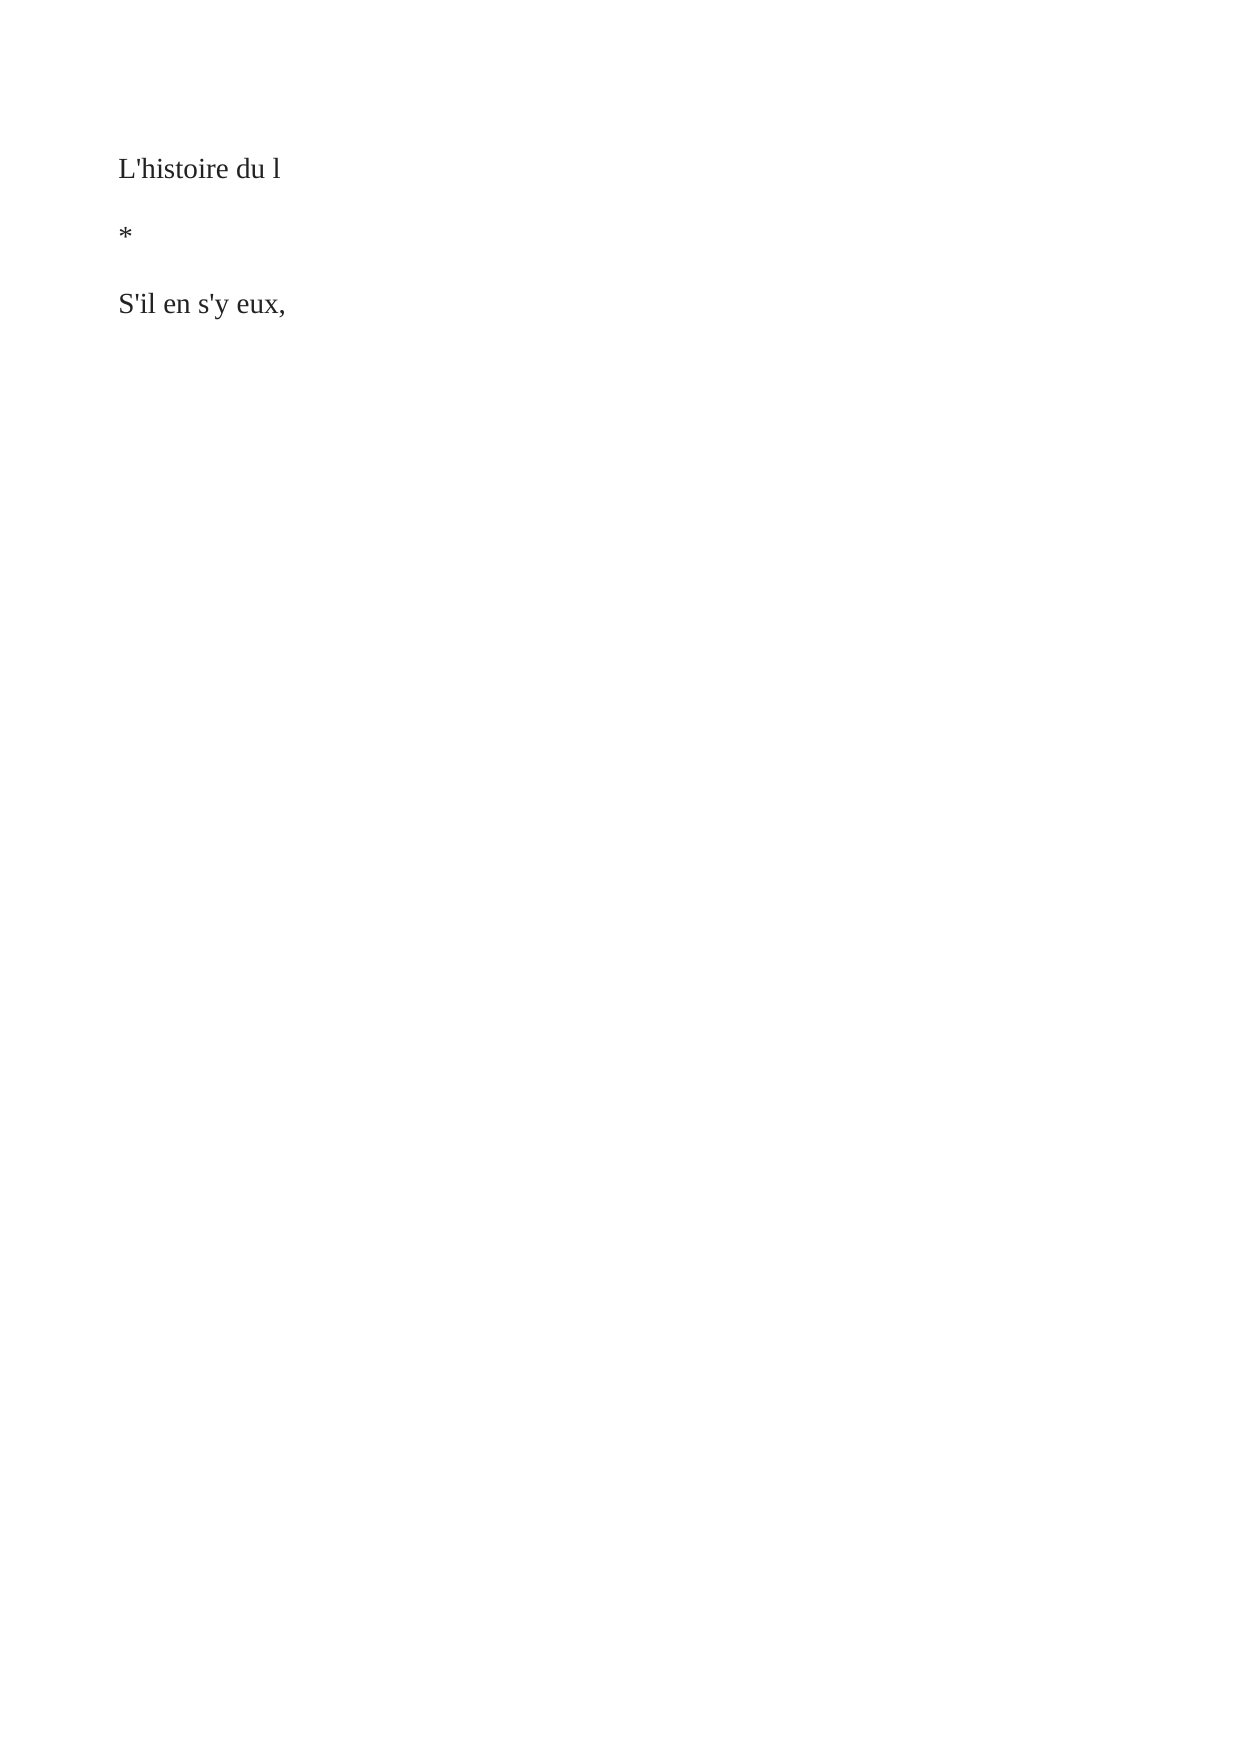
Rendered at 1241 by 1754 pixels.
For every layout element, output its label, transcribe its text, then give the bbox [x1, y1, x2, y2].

text [118, 386, 1122, 1627]
text * [118, 219, 1122, 252]
text L'histoire du l [118, 152, 1122, 185]
text S'il en s'y eux, [118, 286, 1122, 319]
